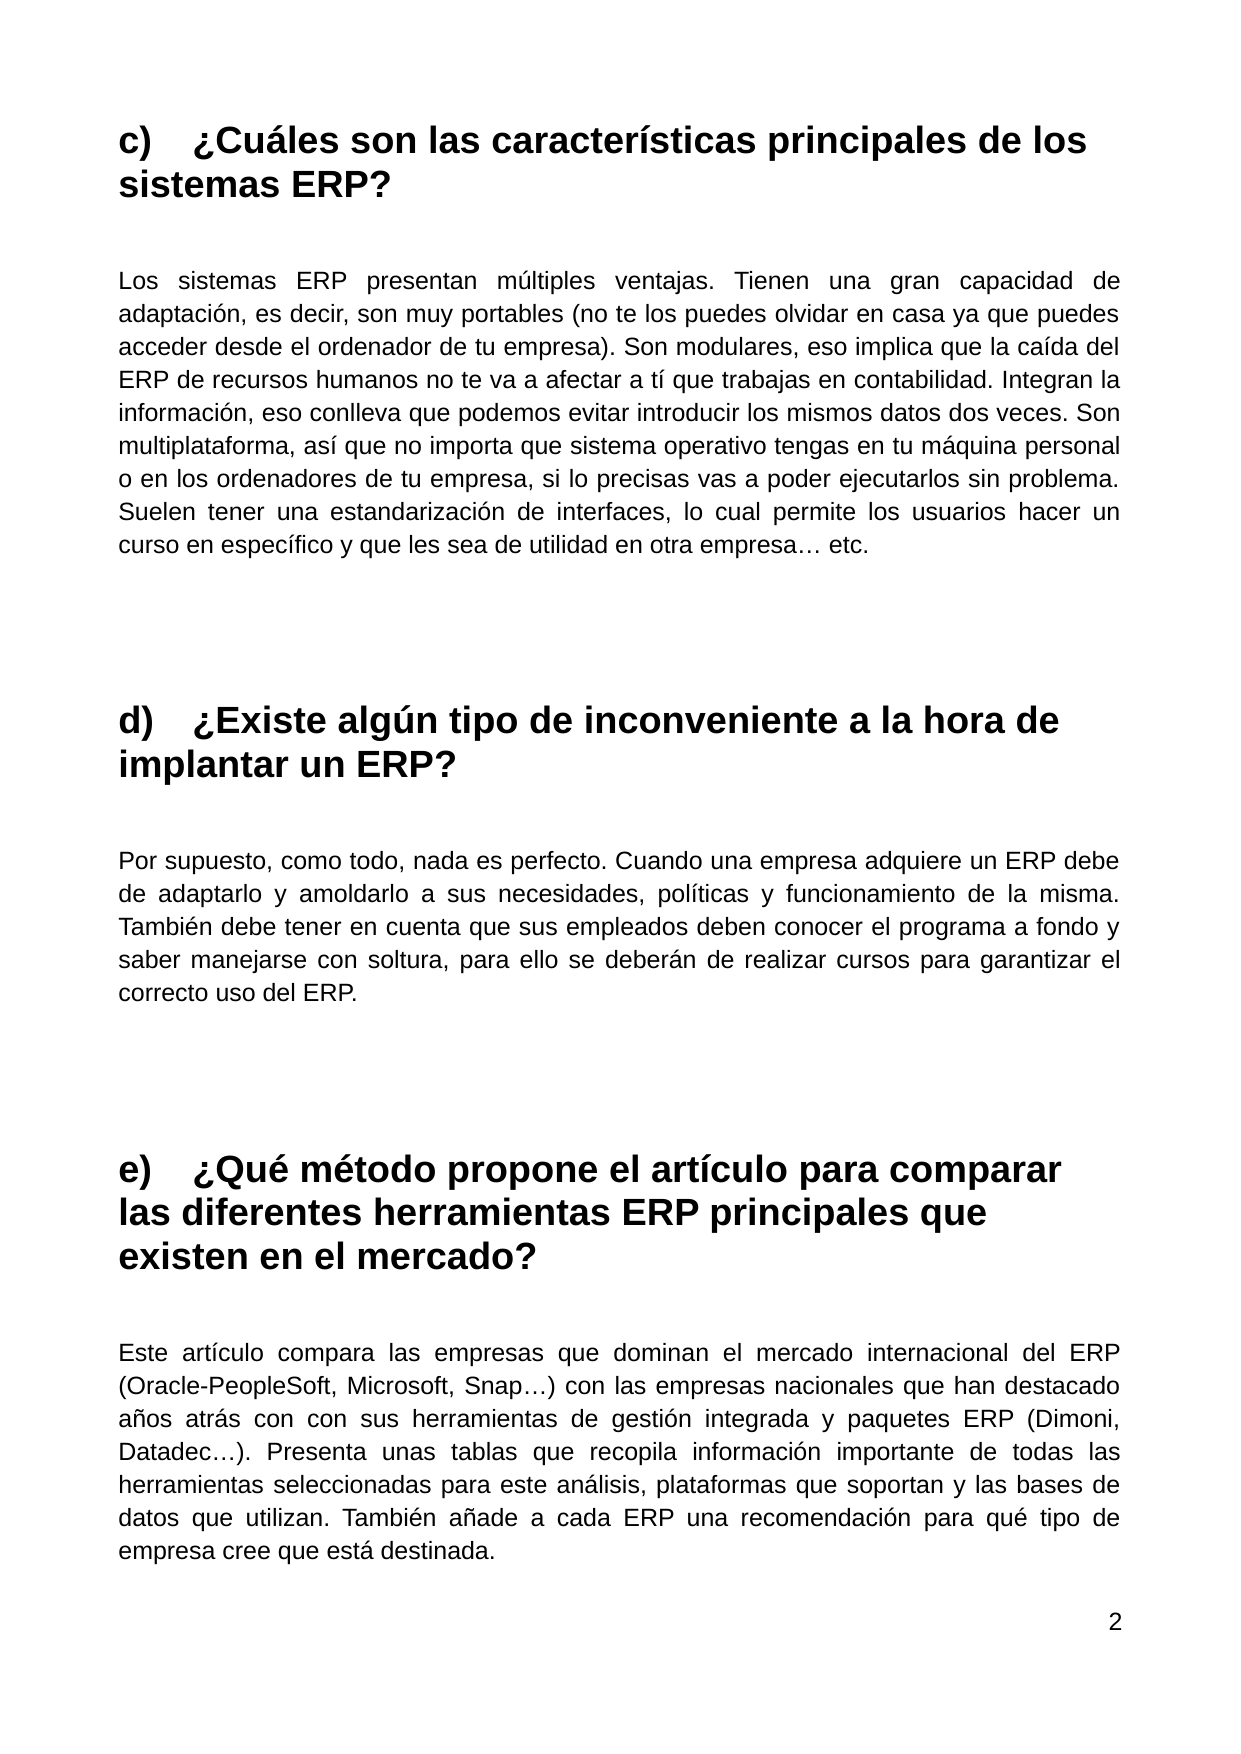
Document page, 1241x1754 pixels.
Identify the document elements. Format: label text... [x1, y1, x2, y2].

text Por supuesto, como todo, nada es perfecto. Cuando una empresa adquiere un ERP debe de adaptarlo y amoldarlo a sus necesidades, políticas y funcionamiento de la misma. También debe tener en cuenta que sus empleados deben conocer el programa a fondo y saber manejarse con soltura, para ello se deberán de realizar cursos para garantizar el correcto uso del ERP. [118, 846, 1122, 1007]
text Este artículo compara las empresas que dominan el mercado internacional del ERP (Oracle-PeopleSoft, Microsoft, Snap…) con las empresas nacionales que han destacado años atrás con con sus herramientas de gestión integrada y paquetes ERP (Dimoni, Datadec…). Presenta unas tablas que recopila información importante de todas las herramientas seleccionadas para este análisis, plataformas que soportan y las bases de datos que utilizan. También añade a cada ERP una recomendación para qué tipo de empresa cree que está destinada. [118, 1338, 1122, 1564]
subtitle ¿Existe algún tipo de inconveniente a la hora de implantar un ERP? [118, 698, 1122, 786]
text Los sistemas ERP presentan múltiples ventajas. Tienen una gran capacidad de adaptación, es decir, son muy portables (no te los puedes olvidar en casa ya que puedes acceder desde el ordenador de tu empresa). Son modulares, eso implica que la caída del ERP de recursos humanos no te va a afectar a tí que trabajas en contabilidad. Integran la información, eso conlleva que podemos evitar introducir los mismos datos dos veces. Son multiplataforma, así que no importa que sistema operativo tengas en tu máquina personal o en los ordenadores de tu empresa, si lo precisas vas a poder ejecutarlos sin problema. Suelen tener una estandarización de interfaces, lo cual permite los usuarios hacer un curso en específico y que les sea de utilidad en otra empresa… etc. [118, 266, 1122, 559]
subtitle ¿Qué método propone el artículo para comparar las diferentes herramientas ERP principales que existen en el mercado? [118, 1146, 1122, 1277]
subtitle ¿Cuáles son las características principales de los sistemas ERP? [118, 118, 1122, 205]
